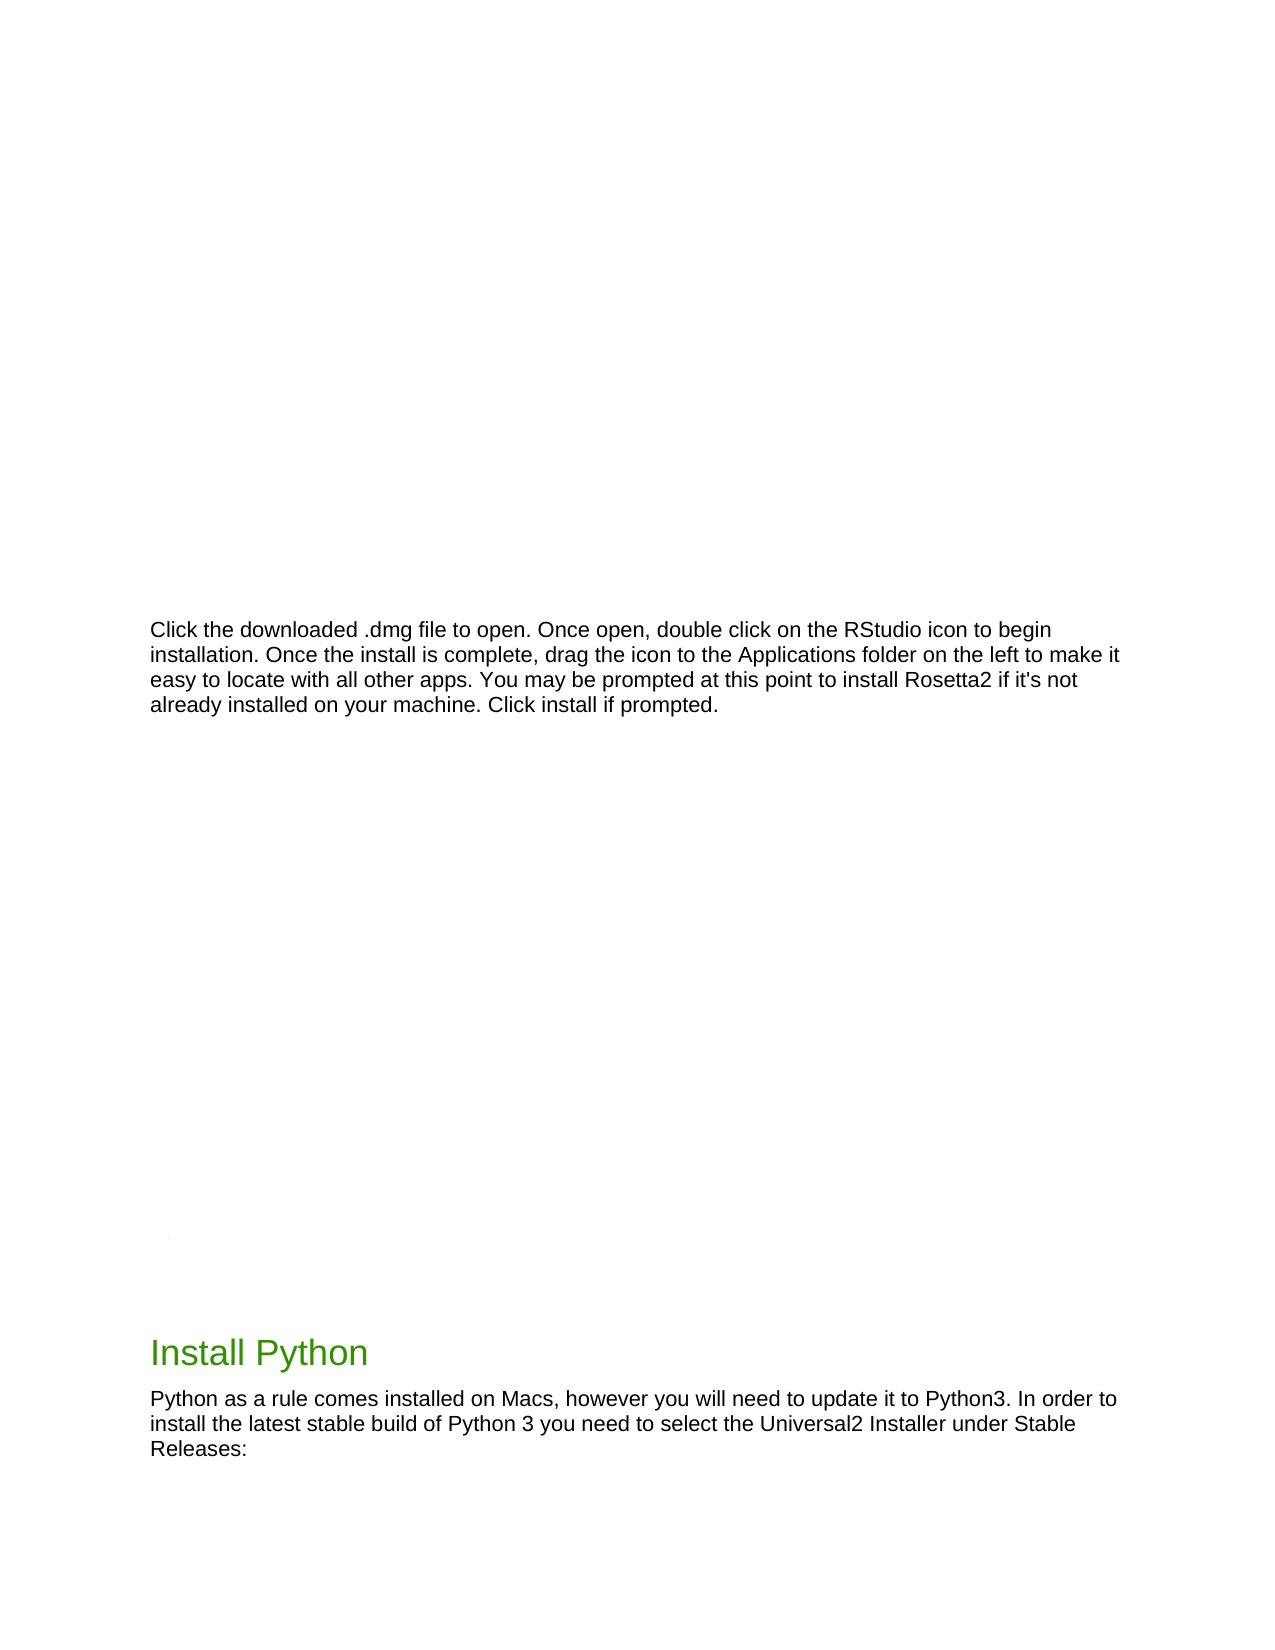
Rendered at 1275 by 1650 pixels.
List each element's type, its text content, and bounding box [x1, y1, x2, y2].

text Click the downloaded .dmg file to open. Once open, double click on the RStudio icon to begin installation. Once the install is complete, drag the icon to the Applications folder on the left to make it easy to locate with all other apps. You may be prompted at this point to install Rosetta2 if it's not already installed on your machine. Click install if prompted. [150, 617, 1125, 717]
text Python as a rule comes installed on Macs, however you will need to update it to Python3. In order to install the latest stable build of Python 3 you need to select the Universal2 Installer under Stable Releases: [150, 1386, 1125, 1461]
picture [150, 150, 1125, 571]
picture [150, 763, 1050, 1191]
subtitle Install Python [150, 1331, 1125, 1373]
